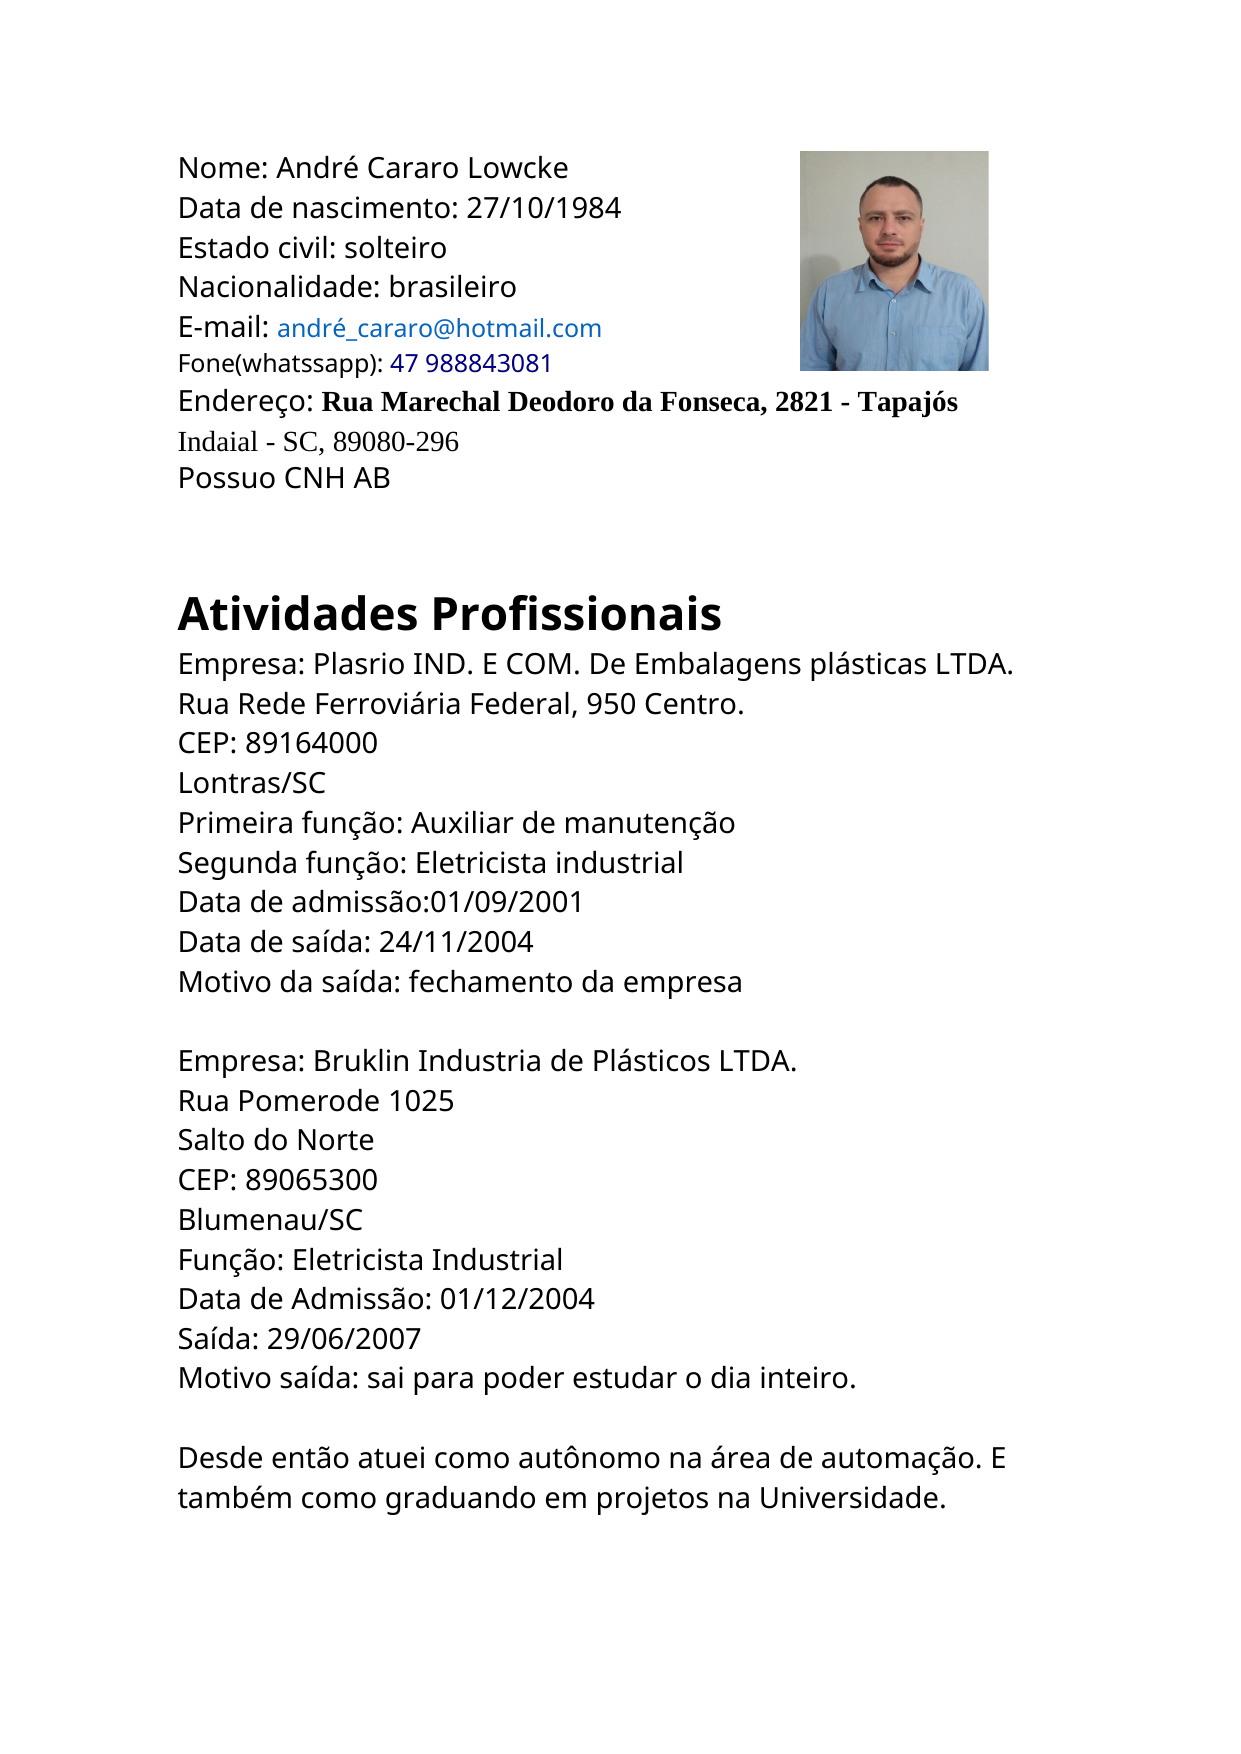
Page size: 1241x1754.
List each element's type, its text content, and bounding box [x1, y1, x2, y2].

text Segunda função: Eletricista industrial [177, 842, 1063, 882]
text Saída: 29/06/2007 [177, 1318, 1063, 1358]
text Atividades Profissionais [177, 581, 1063, 643]
text E-mail: andré_cararo@hotmail.com [177, 306, 800, 346]
text Nacionalidade: brasileiro [177, 267, 800, 306]
text Rua Pomerode 1025 [177, 1080, 1063, 1120]
text Motivo saída: sai para poder estudar o dia inteiro. [177, 1358, 1063, 1397]
text Primeira função: Auxiliar de manutenção [177, 802, 1063, 842]
text Fone(whatssapp): 47 988843081 [177, 346, 1063, 380]
text Data de Admissão: 01/12/2004 [177, 1278, 1063, 1318]
text CEP: 89164000 [177, 723, 1063, 762]
text Data de nascimento: 27/10/1984 [177, 187, 800, 227]
text [989, 306, 1063, 346]
text CEP: 89065300 [177, 1159, 1063, 1199]
text Lontras/SC [177, 762, 1063, 802]
text Empresa: Bruklin Industria de Plásticos LTDA. [177, 1040, 1063, 1080]
text Blumenau/SC [177, 1199, 1063, 1239]
text Data de saída: 24/11/2004 [177, 921, 1063, 961]
text Motivo da saída: fechamento da empresa [177, 961, 1063, 1001]
text Nome: André Cararo Lowcke [177, 148, 1063, 187]
text Empresa: Plasrio IND. E COM. De Embalagens plásticas LTDA. [177, 643, 1063, 683]
text Endereço: Rua Marechal Deodoro da Fonseca, 2821 - Tapajós [177, 380, 1063, 420]
text Indaial - SC, 89080-296 [177, 420, 1063, 457]
text Rua Rede Ferroviária Federal, 950 Centro. [177, 683, 1063, 723]
text [989, 227, 1063, 267]
text Possuo CNH AB [177, 457, 1063, 497]
text [989, 187, 1063, 227]
text Estado civil: solteiro [177, 227, 800, 267]
text [989, 267, 1063, 306]
text Função: Eletricista Industrial [177, 1239, 1063, 1278]
text Data de admissão:01/09/2001 [177, 882, 1063, 921]
picture [800, 151, 989, 371]
text Salto do Norte [177, 1120, 1063, 1159]
text Desde então atuei como autônomo na área de automação. E também como graduando em projetos na Universidade. [177, 1437, 1063, 1517]
